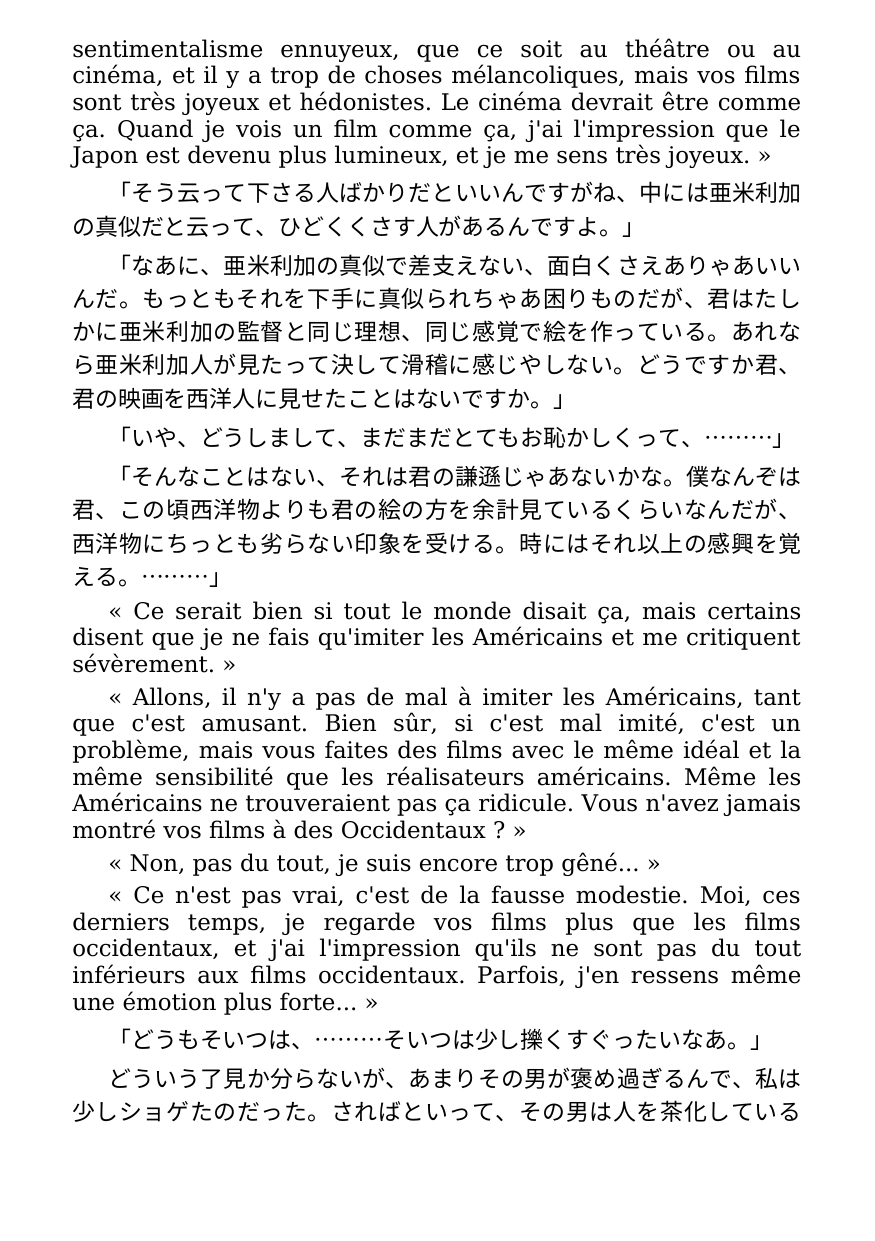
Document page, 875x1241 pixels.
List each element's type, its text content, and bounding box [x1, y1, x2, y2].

text 「いや、どうしまして、まだまだとてもお恥かしくって、………」 [72, 420, 802, 453]
text sentimentalisme ennuyeux, que ce soit au théâtre ou au cinéma, et il y a trop de choses mélancoliques, mais vos films sont très joyeux et hédonistes. Le cinéma devrait être comme ça. Quand je vois un film comme ça, j'ai l'impression que le Japon est devenu plus lumineux, et je me sens très joyeux. » [72, 36, 802, 169]
text « Ce n'est pas vrai, c'est de la fausse modestie. Moi, ces derniers temps, je regarde vos films plus que les films occidentaux, et j'ai l'impression qu'ils ne sont pas du tout inférieurs aux films occidentaux. Parfois, j'en ressens même une émotion plus forte... » [72, 882, 802, 1016]
text 「そう云って下さる人ばかりだといいんですがね、中には亜米利加の真似だと云って、ひどくくさす人があるんですよ。」 [72, 175, 802, 242]
text « Non, pas du tout, je suis encore trop gêné... » [72, 850, 802, 876]
text 「そんなことはない、それは君の謙遜じゃあないかな。僕なんぞは君、この頃西洋物よりも君の絵の方を余計見ているくらいなんだが、西洋物にちっとも劣らない印象を受ける。時にはそれ以上の感興を覚える。………」 [72, 459, 802, 592]
text 「なあに、亜米利加の真似で差支えない、面白くさえありゃあいいんだ。もっともそれを下手に真似られちゃあ困りものだが、君はたしかに亜米利加の監督と同じ理想、同じ感覚で絵を作っている。あれなら亜米利加人が見たって決して滑稽に感じやしない。どうですか君、君の映画を西洋人に見せたことはないですか。」 [72, 248, 802, 414]
text 「どうもそいつは、………そいつは少し擽くすぐったいなあ。」 [72, 1022, 802, 1055]
text どういう了見か分らないが、あまりその男が褒め過ぎるんで、私は少しショゲたのだった。さればといって、その男は人を茶化している [72, 1061, 802, 1127]
text « Allons, il n'y a pas de mal à imiter les Américains, tant que c'est amusant. Bien sûr, si c'est mal imité, c'est un problème, mais vous faites des films avec le même idéal et la même sensibilité que les réalisateurs américains. Même les Américains ne trouveraient pas ça ridicule. Vous n'avez jamais montré vos films à des Occidentaux ? » [72, 684, 802, 844]
text « Ce serait bien si tout le monde disait ça, mais certains disent que je ne fais qu'imiter les Américains et me critiquent sévèrement. » [72, 598, 802, 678]
